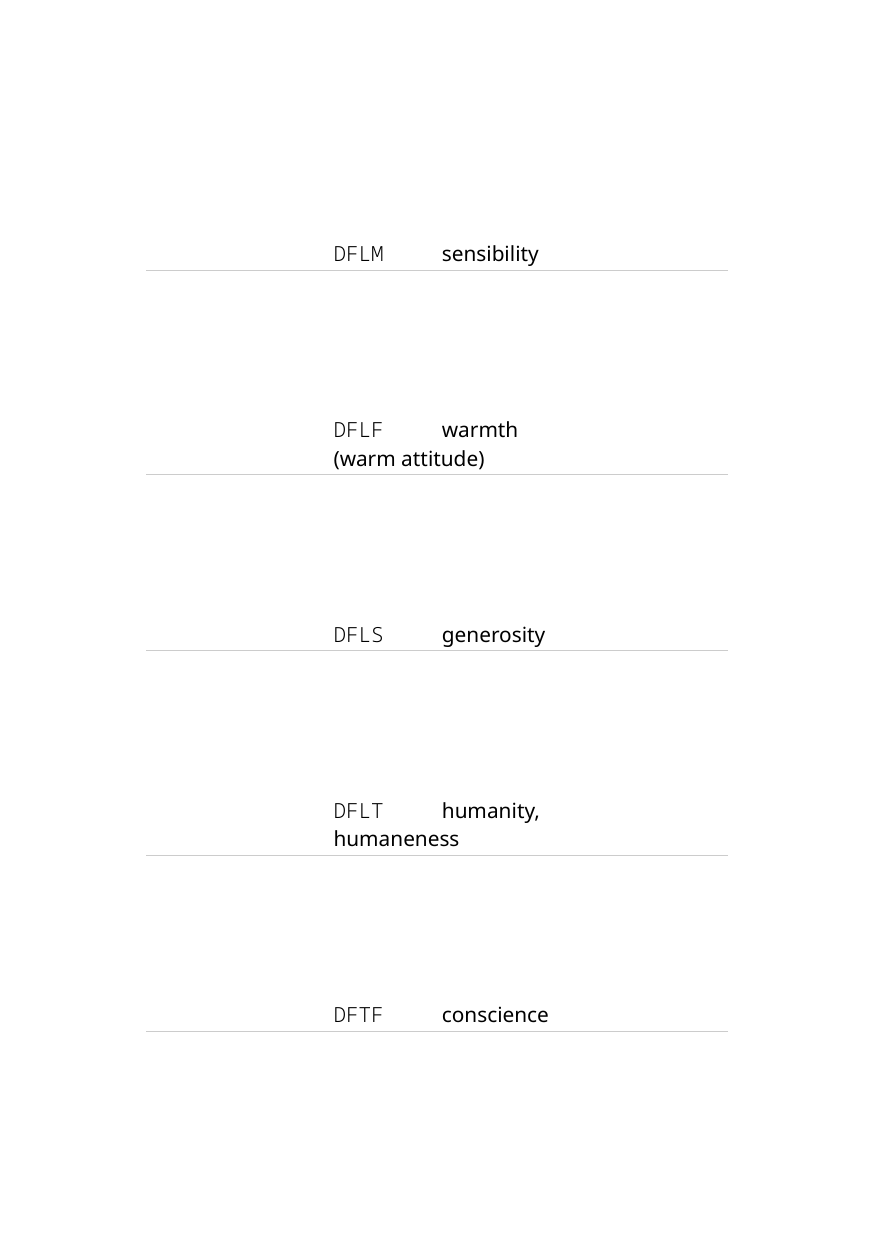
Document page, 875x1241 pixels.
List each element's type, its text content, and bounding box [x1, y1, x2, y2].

text DFLS generosity [146, 475, 728, 650]
text DFTF conscience [146, 856, 728, 1031]
text DFLT humanity, humaneness [146, 651, 728, 855]
text DFLM sensibility [146, 94, 728, 270]
text DFLF warmth (warm attitude) [146, 271, 728, 474]
